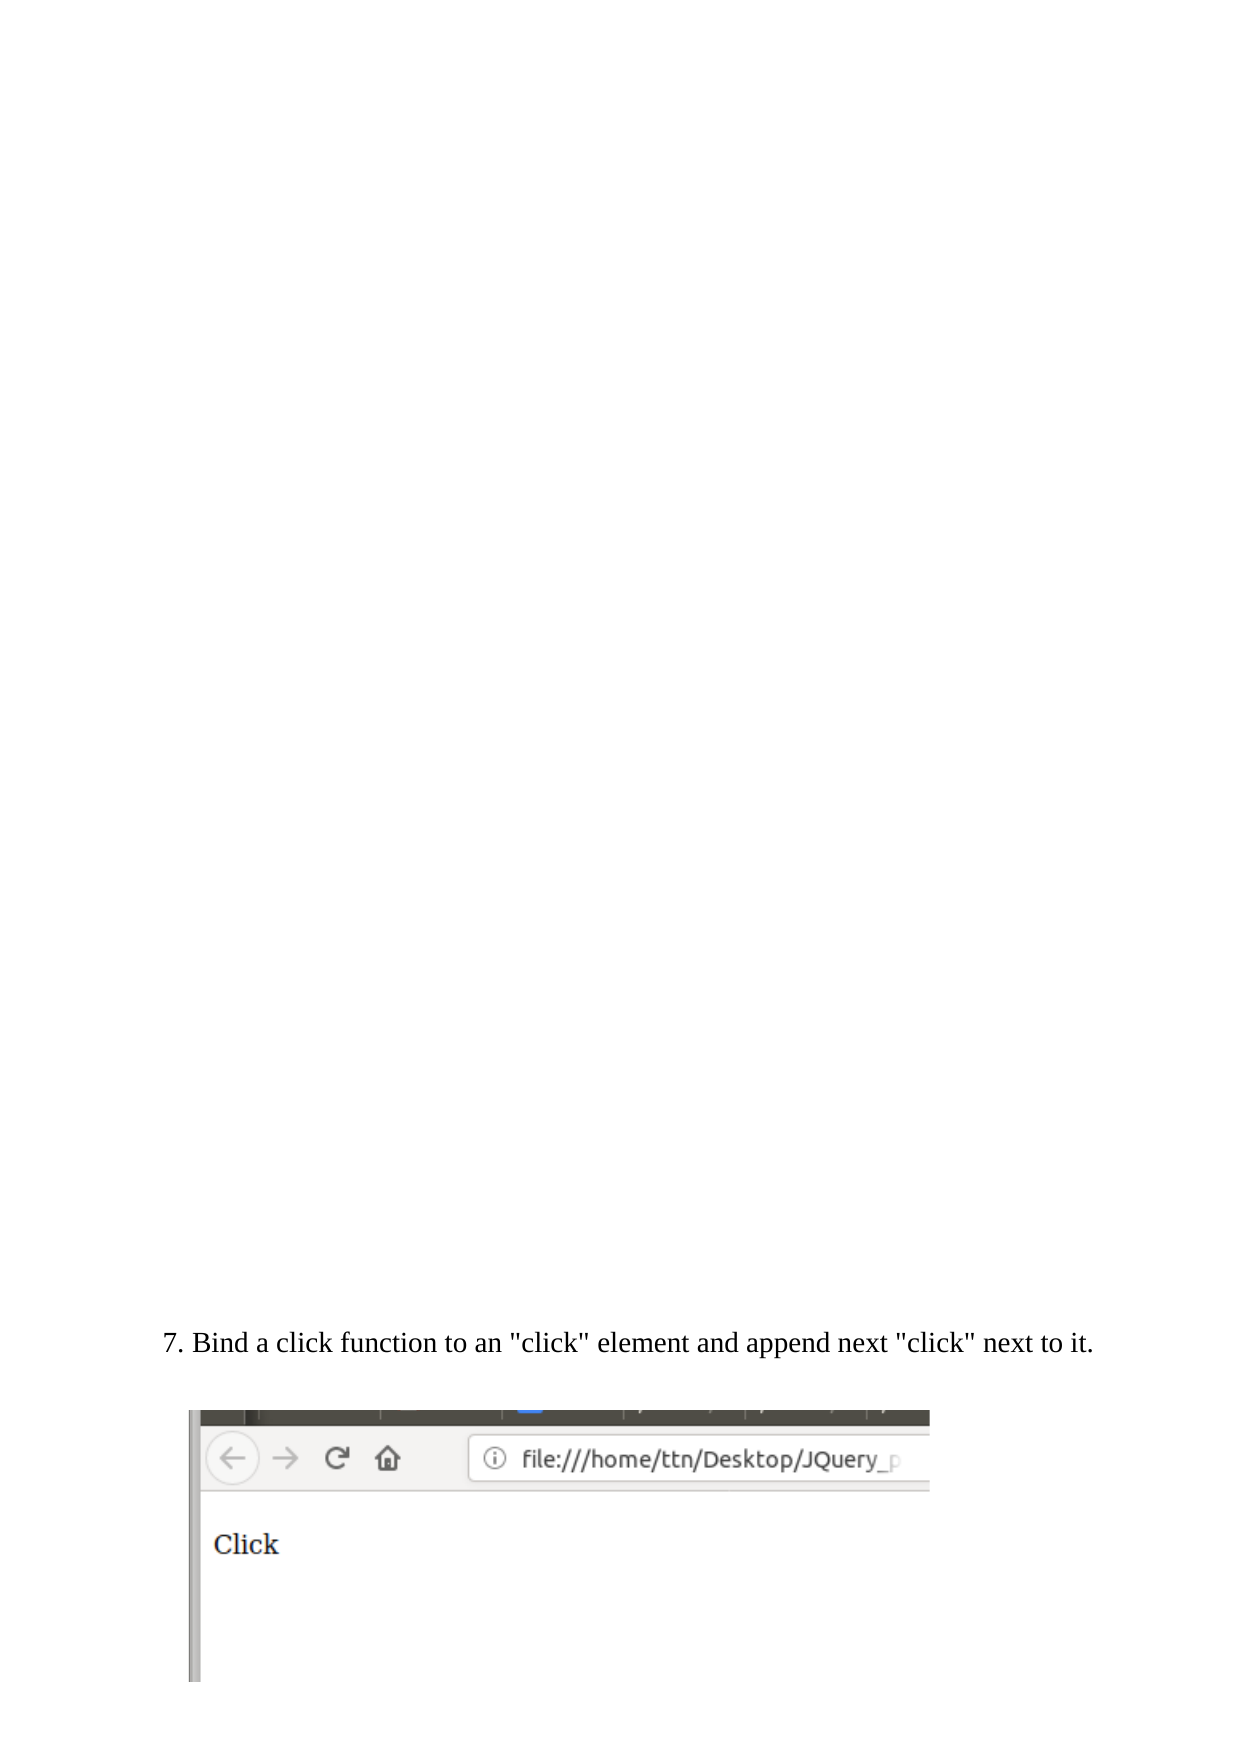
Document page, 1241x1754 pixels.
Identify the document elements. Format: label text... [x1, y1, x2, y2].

list Bind a click function to an "click" element and append next "click" next to it. [162, 1326, 1122, 1359]
picture [188, 1410, 686, 1682]
